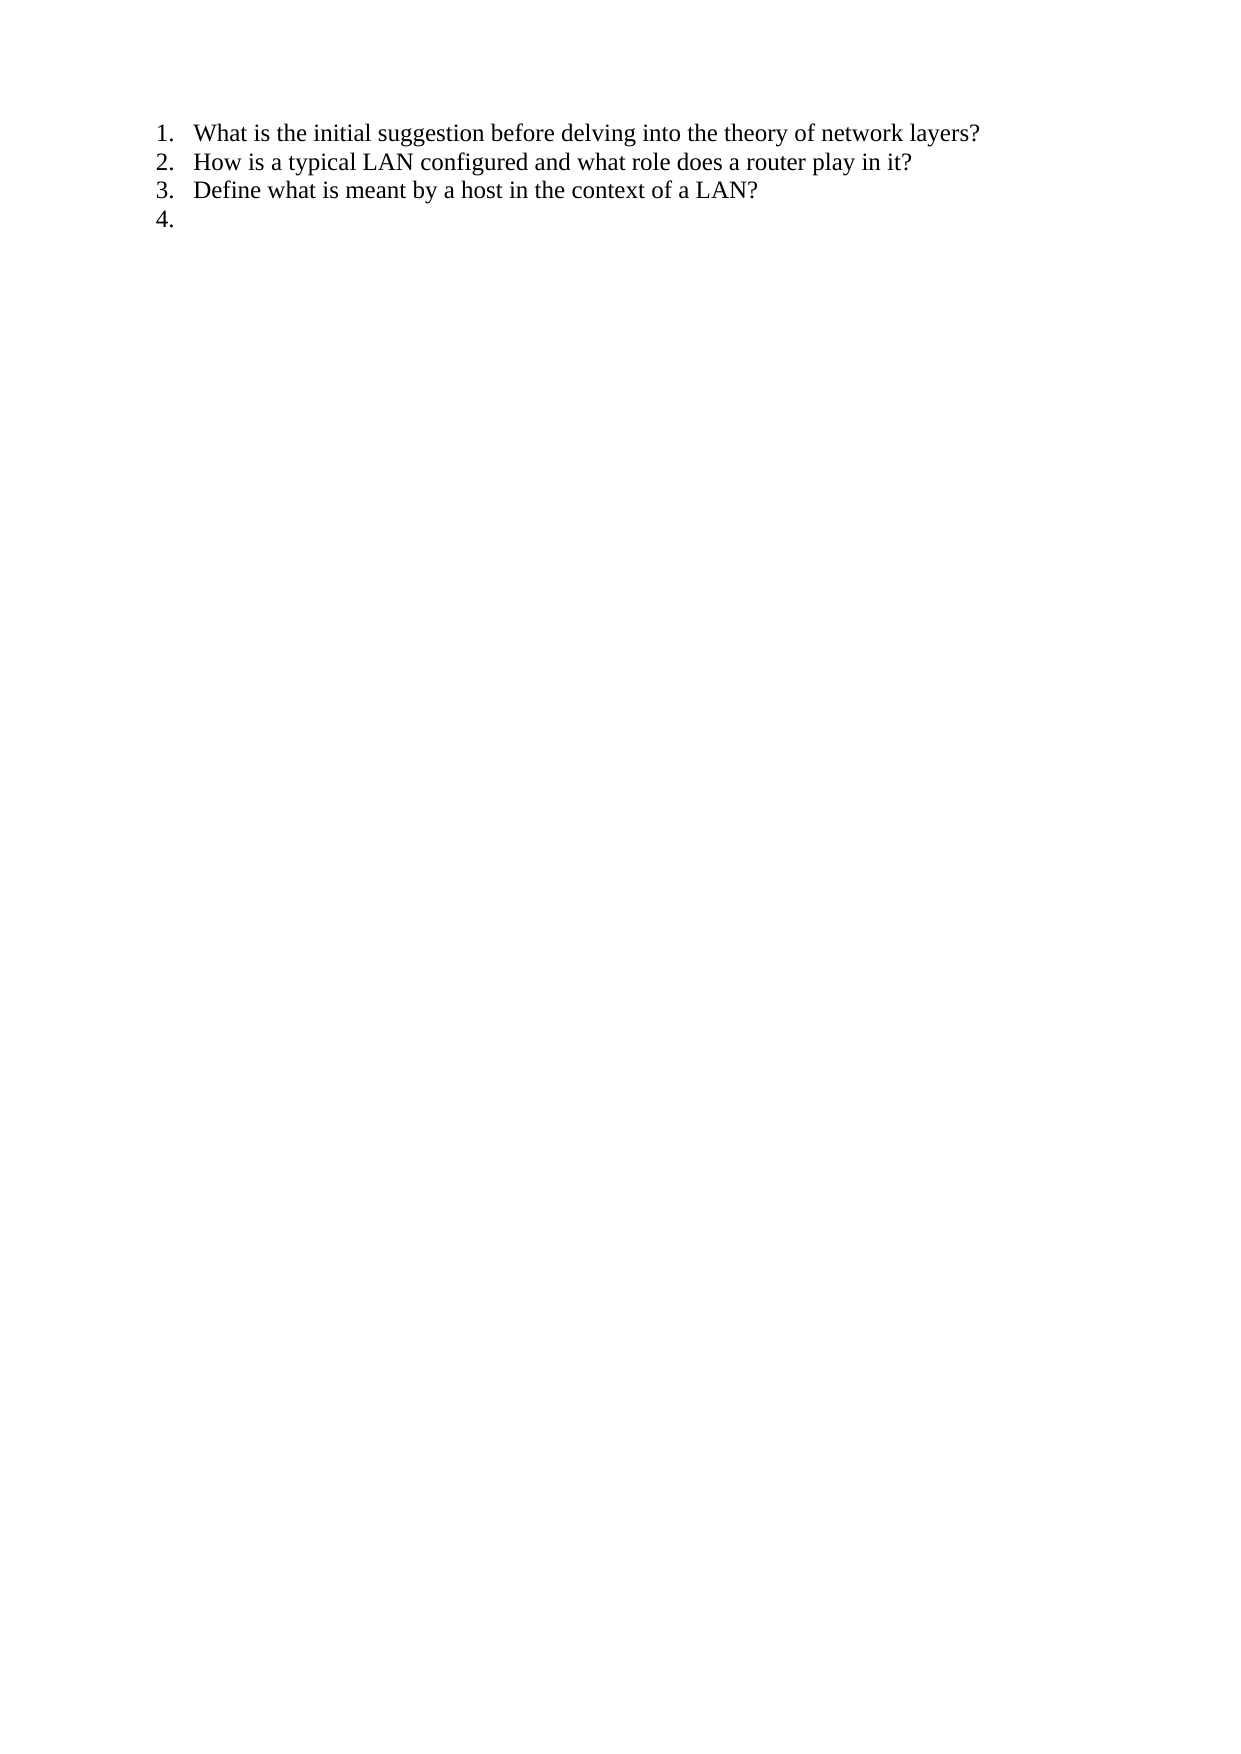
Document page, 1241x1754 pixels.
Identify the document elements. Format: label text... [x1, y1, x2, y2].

list How is a typical LAN configured and what role does a router play in it? [156, 147, 1122, 176]
list Define what is meant by a host in the context of a LAN? [156, 176, 1122, 204]
list What is the initial suggestion before delving into the theory of network layers? [156, 118, 1122, 147]
